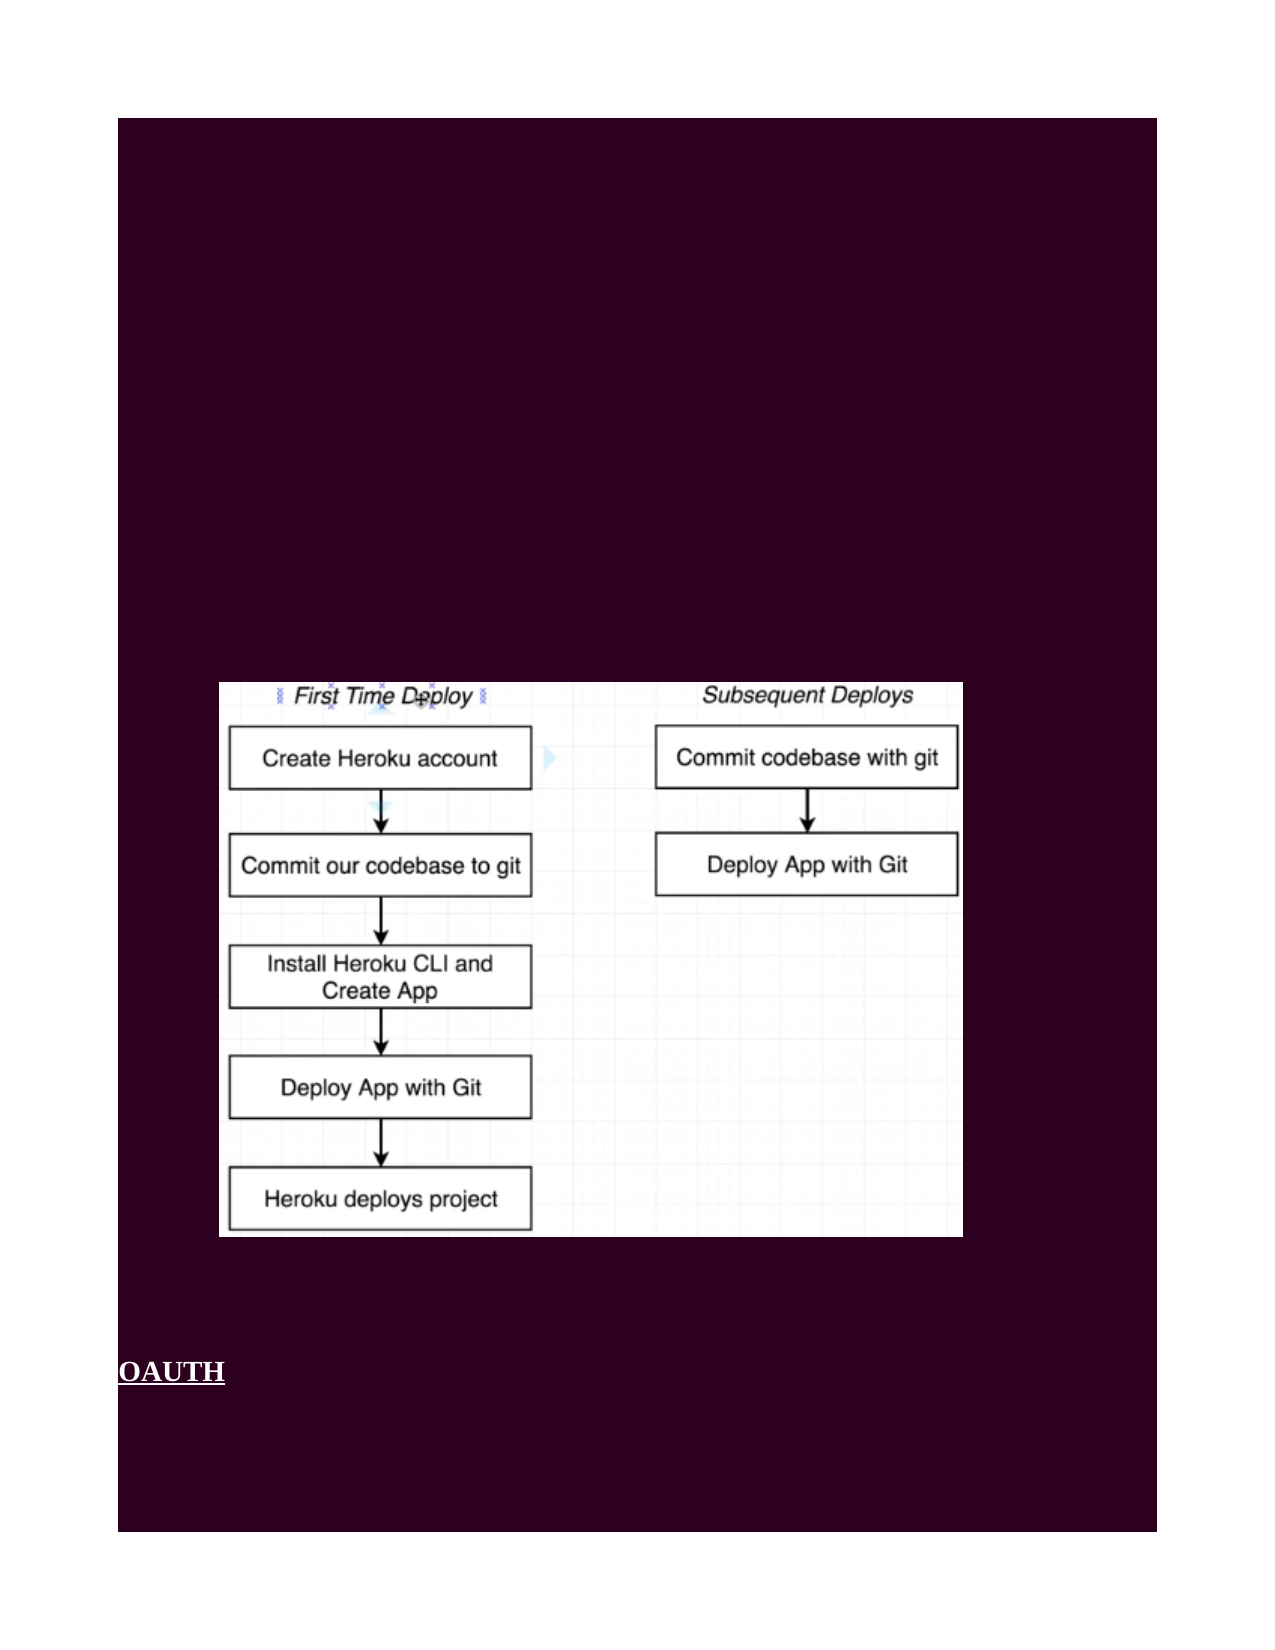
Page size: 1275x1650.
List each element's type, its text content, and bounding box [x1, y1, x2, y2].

picture [219, 682, 963, 1237]
text OAUTH [118, 1354, 1157, 1388]
